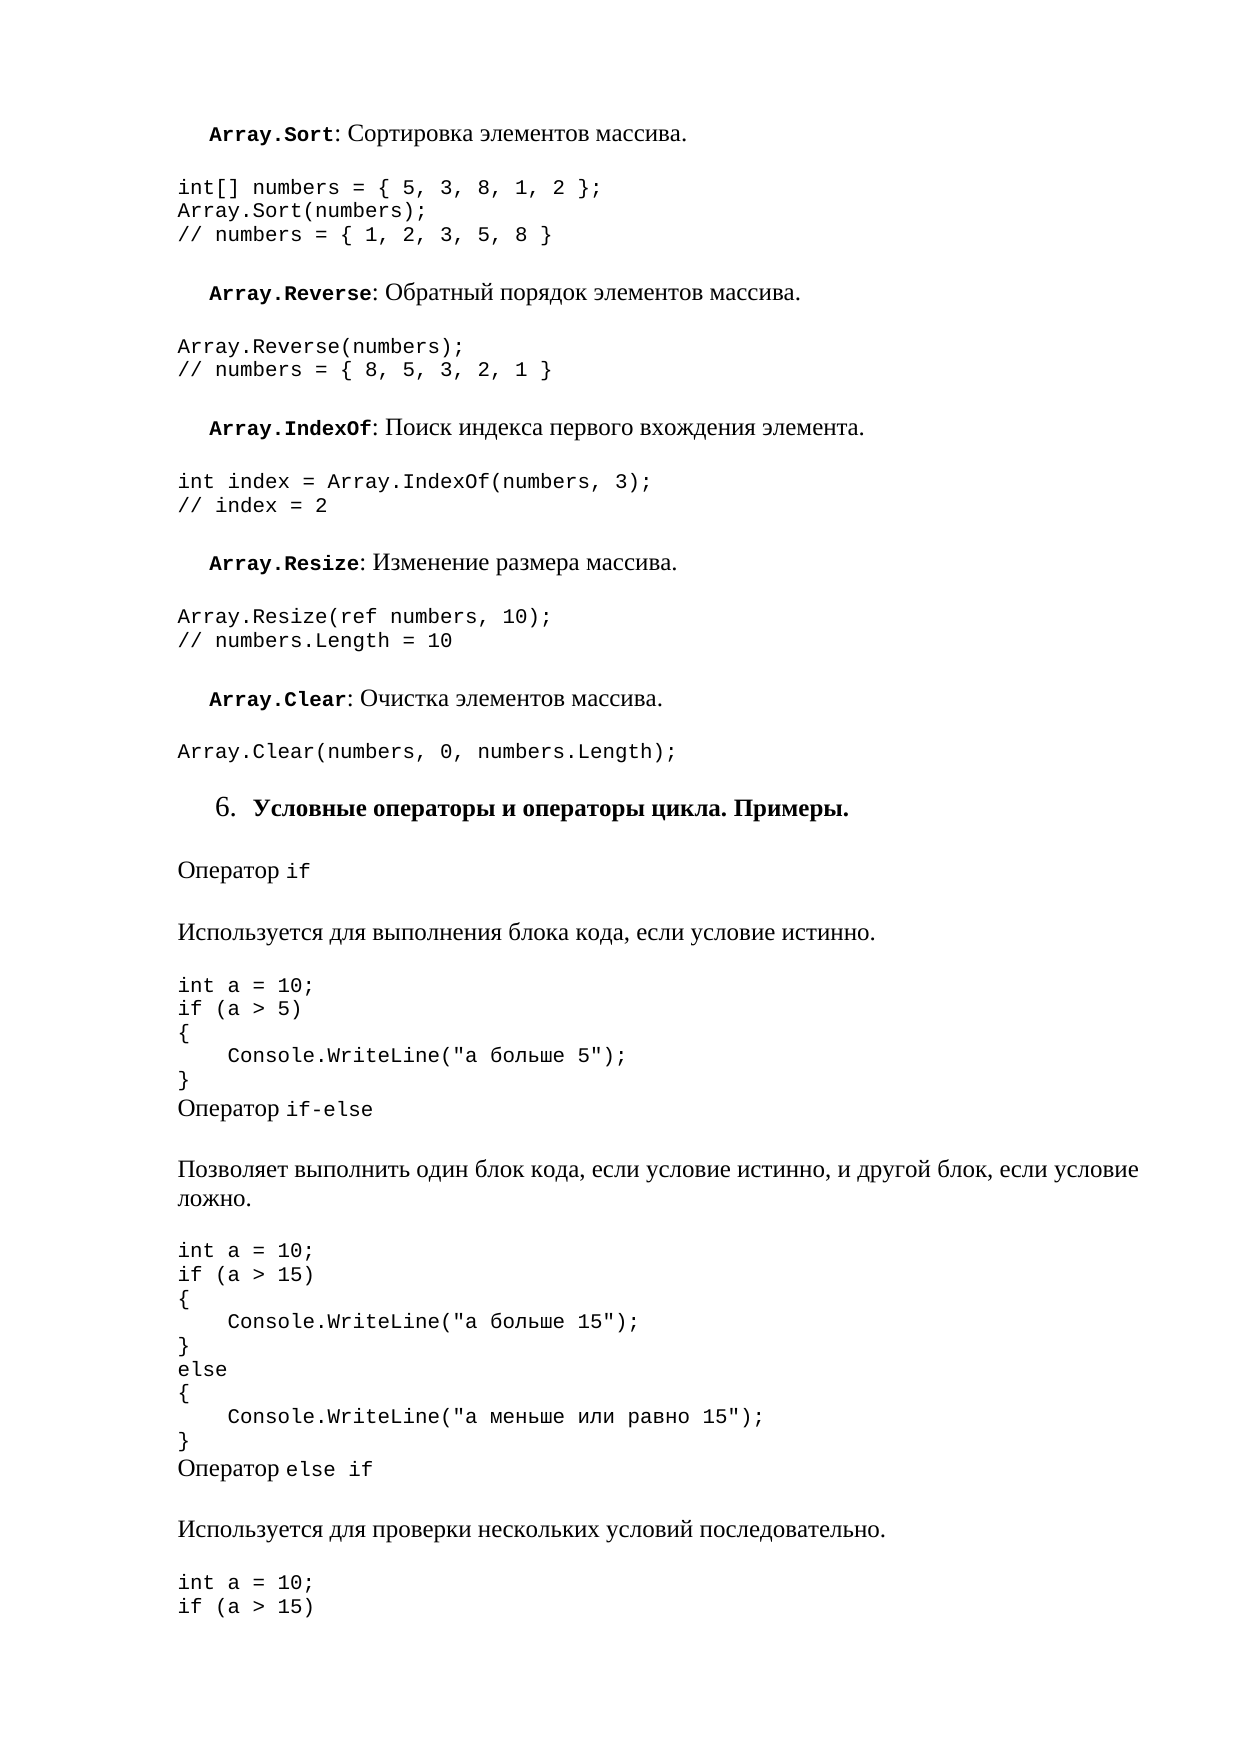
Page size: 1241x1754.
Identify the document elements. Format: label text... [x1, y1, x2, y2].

text Console.WriteLine("a больше 5"); [177, 1046, 1152, 1069]
text int a = 10; [177, 974, 1152, 998]
text  Array.Reverse: Обратный порядок элементов массива. [177, 277, 1152, 307]
text Console.WriteLine("a больше 15"); [177, 1311, 1152, 1335]
text Console.WriteLine("a меньше или равно 15"); [177, 1406, 1152, 1430]
text  Array.Clear: Очистка элементов массива. [177, 683, 1152, 712]
text int a = 10; [177, 1572, 1152, 1596]
text else [177, 1359, 1152, 1382]
text Позволяет выполнить один блок кода, если условие истинно, и другой блок, если условие ложно. [177, 1154, 1152, 1211]
list Условные операторы и операторы цикла. Примеры. [215, 789, 1152, 822]
text int index = Array.IndexOf(numbers, 3); [177, 471, 1152, 494]
text { [177, 1022, 1152, 1046]
text int a = 10; [177, 1241, 1152, 1264]
text // numbers = { 1, 2, 3, 5, 8 } [177, 224, 1152, 248]
text } [177, 1069, 1152, 1093]
text // index = 2 [177, 494, 1152, 518]
text Оператор else if [177, 1453, 1152, 1483]
text if (a > 5) [177, 998, 1152, 1022]
text Оператор if-else [177, 1093, 1152, 1122]
text Array.Sort(numbers); [177, 201, 1152, 224]
text { [177, 1288, 1152, 1311]
text if (a > 15) [177, 1596, 1152, 1619]
text  Array.Resize: Изменение размера массива. [177, 547, 1152, 577]
text // numbers = { 8, 5, 3, 2, 1 } [177, 359, 1152, 383]
text Array.Reverse(numbers); [177, 336, 1152, 359]
text Array.Clear(numbers, 0, numbers.Length); [177, 741, 1152, 765]
text Оператор if [177, 856, 1152, 885]
text  Array.Sort: Сортировка элементов массива. [177, 118, 1152, 148]
text int[] numbers = { 5, 3, 8, 1, 2 }; [177, 177, 1152, 201]
text } [177, 1335, 1152, 1359]
text  Array.IndexOf: Поиск индекса первого вхождения элемента. [177, 412, 1152, 442]
text { [177, 1382, 1152, 1406]
text Используется для выполнения блока кода, если условие истинно. [177, 917, 1152, 945]
text Array.Resize(ref numbers, 10); [177, 606, 1152, 630]
text if (a > 15) [177, 1264, 1152, 1288]
text Используется для проверки нескольких условий последовательно. [177, 1514, 1152, 1543]
text } [177, 1430, 1152, 1453]
text // numbers.Length = 10 [177, 630, 1152, 653]
